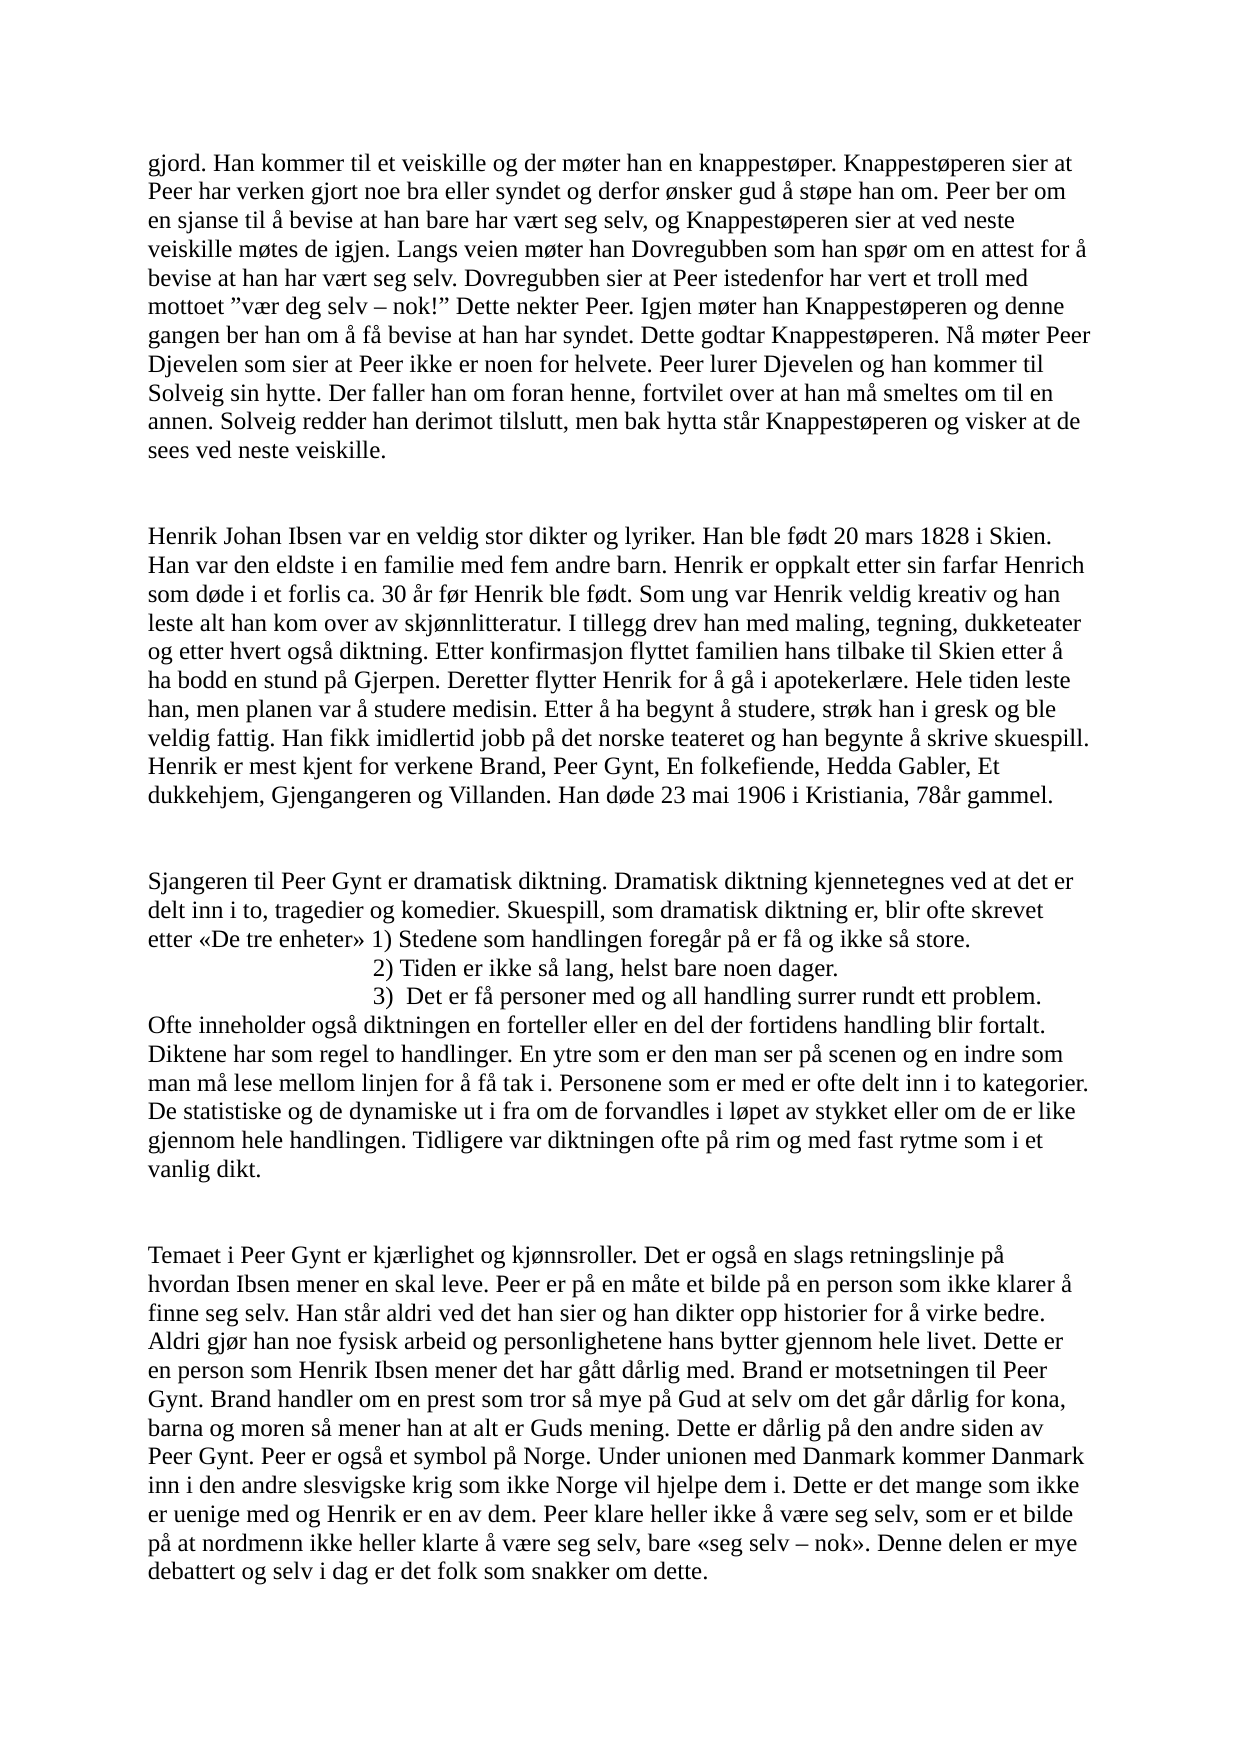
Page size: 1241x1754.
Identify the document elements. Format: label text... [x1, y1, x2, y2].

text gjord. Han kommer til et veiskille og der møter han en knappestøper. Knappestøperen sier at Peer har verken gjort noe bra eller syndet og derfor ønsker gud å støpe han om. Peer ber om en sjanse til å bevise at han bare har vært seg selv, og Knappestøperen sier at ved neste veiskille møtes de igjen. Langs veien møter han Dovregubben som han spør om en attest for å bevise at han har vært seg selv. Dovregubben sier at Peer istedenfor har vert et troll med mottoet ”vær deg selv – nok!” Dette nekter Peer. Igjen møter han Knappestøperen og denne gangen ber han om å få bevise at han har syndet. Dette godtar Knappestøperen. Nå møter Peer Djevelen som sier at Peer ikke er noen for helvete. Peer lurer Djevelen og han kommer til Solveig sin hytte. Der faller han om foran henne, fortvilet over at han må smeltes om til en annen. Solveig redder han derimot tilslutt, men bak hytta står Knappestøperen og visker at de sees ved neste veiskille. [148, 148, 1093, 464]
text 2) Tiden er ikke så lang, helst bare noen dager. 3 3) Det er få personer med og all handling surrer rundt ett problem. [148, 953, 1093, 1010]
text Ofte inneholder også diktningen en forteller eller en del der fortidens handling blir fortalt. Diktene har som regel to handlinger. En ytre som er den man ser på scenen og en indre som man må lese mellom linjen for å få tak i. Personene som er med er ofte delt inn i to kategorier. De statistiske og de dynamiske ut i fra om de forvandles i løpet av stykket eller om de er like gjennom hele handlingen. Tidligere var diktningen ofte på rim og med fast rytme som i et vanlig dikt. [148, 1010, 1093, 1183]
text Temaet i Peer Gynt er kjærlighet og kjønnsroller. Det er også en slags retningslinje på hvordan Ibsen mener en skal leve. Peer er på en måte et bilde på en person som ikke klarer å finne seg selv. Han står aldri ved det han sier og han dikter opp historier for å virke bedre. Aldri gjør han noe fysisk arbeid og personlighetene hans bytter gjennom hele livet. Dette er en person som Henrik Ibsen mener det har gått dårlig med. Brand er motsetningen til Peer Gynt. Brand handler om en prest som tror så mye på Gud at selv om det går dårlig for kona, barna og moren så mener han at alt er Guds mening. Dette er dårlig på den andre siden av Peer Gynt. Peer er også et symbol på Norge. Under unionen med Danmark kommer Danmark inn i den andre slesvigske krig som ikke Norge vil hjelpe dem i. Dette er det mange som ikke er uenige med og Henrik er en av dem. Peer klare heller ikke å være seg selv, som er et bilde på at nordmenn ikke heller klarte å være seg selv, bare «seg selv – nok». Denne delen er mye debattert og selv i dag er det folk som snakker om dette. [148, 1240, 1093, 1585]
text Sjangeren til Peer Gynt er dramatisk diktning. Dramatisk diktning kjennetegnes ved at det er delt inn i to, tragedier og komedier. Skuespill, som dramatisk diktning er, blir ofte skrevet etter «De tre enheter» 1) Stedene som handlingen foregår på er få og ikke så store. [148, 866, 1093, 953]
text Henrik Johan Ibsen var en veldig stor dikter og lyriker. Han ble født 20 mars 1828 i Skien. Han var den eldste i en familie med fem andre barn. Henrik er oppkalt etter sin farfar Henrich som døde i et forlis ca. 30 år før Henrik ble født. Som ung var Henrik veldig kreativ og han leste alt han kom over av skjønnlitteratur. I tillegg drev han med maling, tegning, dukketeater og etter hvert også diktning. Etter konfirmasjon flyttet familien hans tilbake til Skien etter å ha bodd en stund på Gjerpen. Deretter flytter Henrik for å gå i apotekerlære. Hele tiden leste han, men planen var å studere medisin. Etter å ha begynt å studere, strøk han i gresk og ble veldig fattig. Han fikk imidlertid jobb på det norske teateret og han begynte å skrive skuespill. Henrik er mest kjent for verkene Brand, Peer Gynt, En folkefiende, Hedda Gabler, Et dukkehjem, Gjengangeren og Villanden. Han døde 23 mai 1906 i Kristiania, 78år gammel. [148, 521, 1093, 809]
